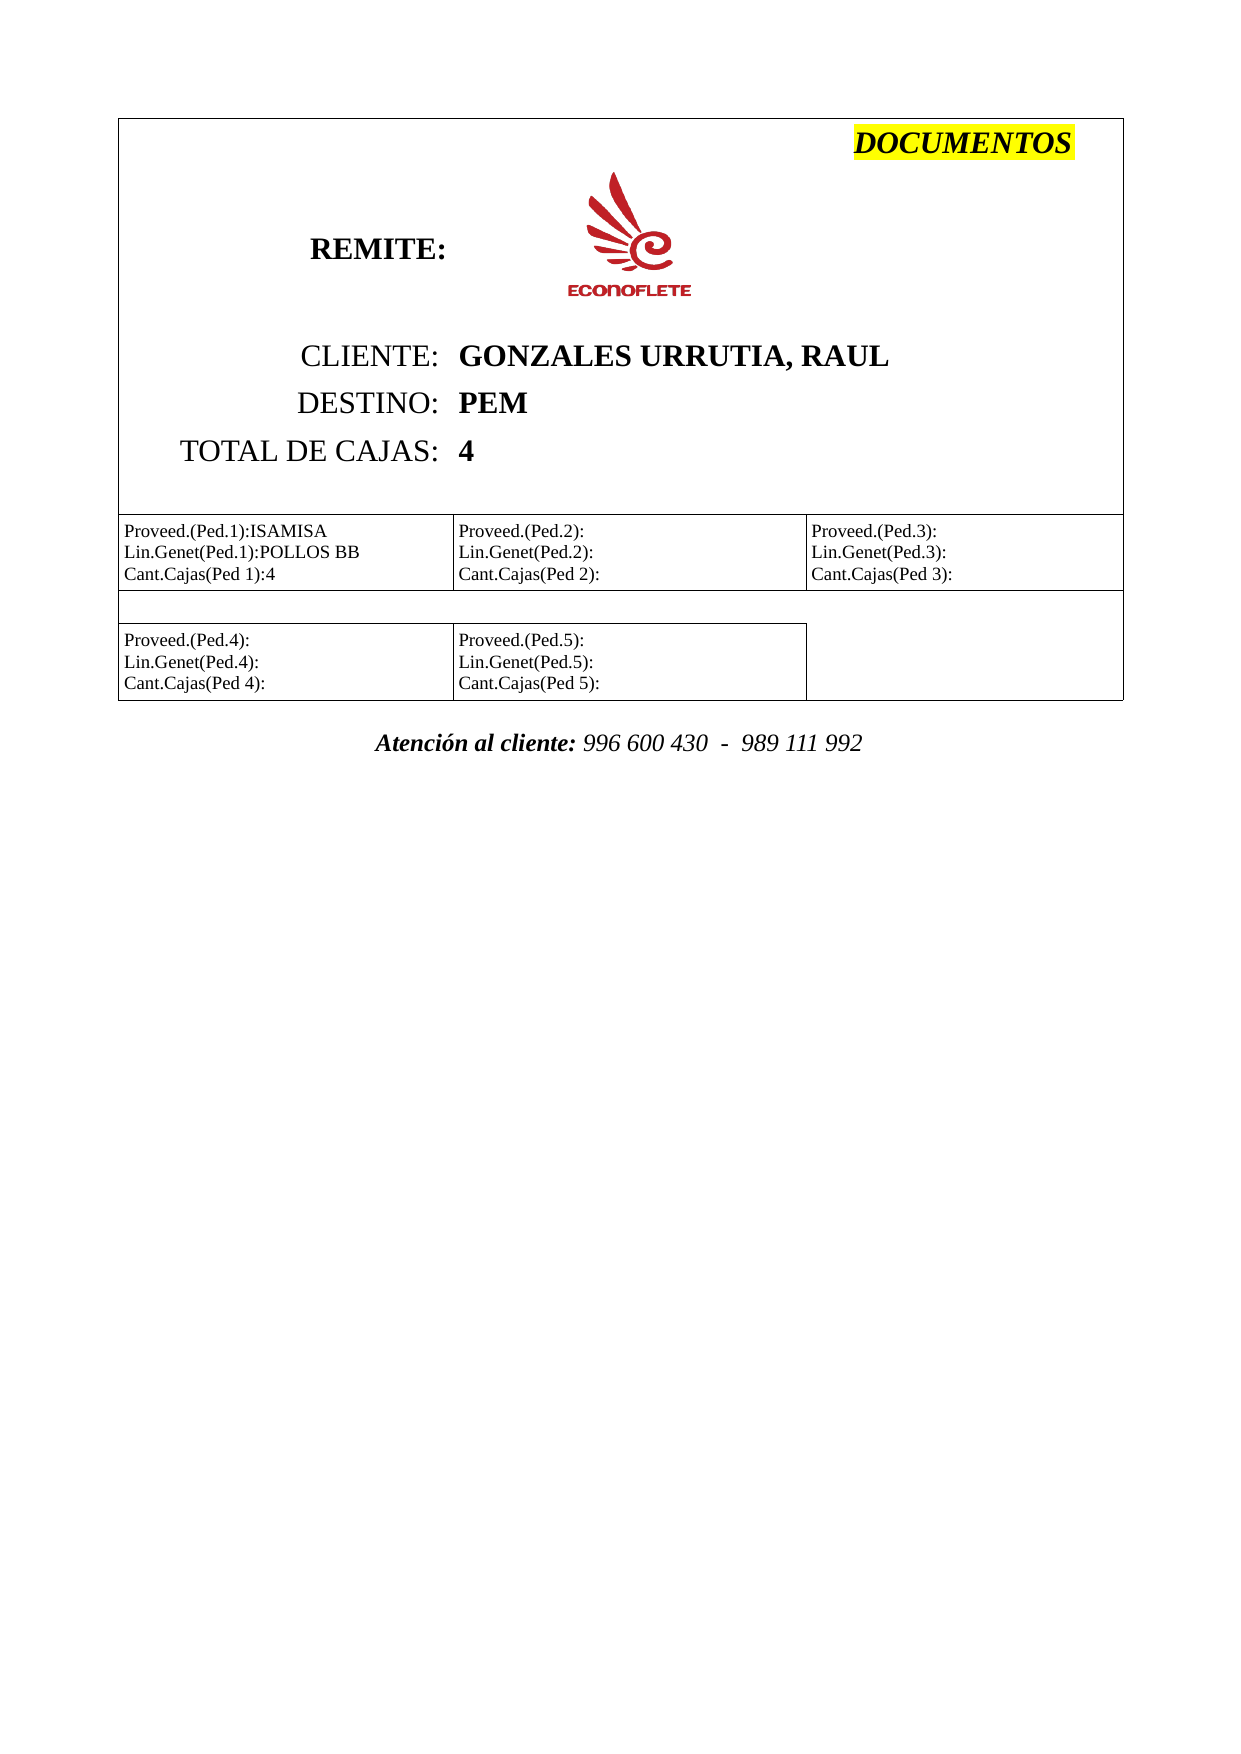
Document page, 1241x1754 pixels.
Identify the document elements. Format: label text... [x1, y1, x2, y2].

table_cell Proveed.(Ped.5): Lin.Genet(Ped.5): Cant.Cajas(Ped 5): [454, 624, 806, 699]
table_header [453, 119, 806, 166]
table_cell [806, 166, 1123, 332]
table_cell 4 [453, 426, 1123, 474]
table_cell [453, 166, 806, 332]
table_cell CLIENTE: [119, 332, 453, 379]
table_cell PEM [453, 379, 806, 426]
table_cell Proveed.(Ped.3): Lin.Genet(Ped.3): Cant.Cajas(Ped 3): [807, 515, 1123, 590]
table_cell Proveed.(Ped.1):ISAMISA Lin.Genet(Ped.1):POLLOS BB Cant.Cajas(Ped 1):4 [119, 515, 453, 590]
text Atención al cliente: 996 600 430 - 989 111 992 [118, 728, 1122, 757]
table_cell GONZALES URRUTIA, RAUL [453, 332, 1123, 379]
table_cell Proveed.(Ped.2): Lin.Genet(Ped.2): Cant.Cajas(Ped 2): [454, 515, 806, 590]
table_cell [806, 474, 1123, 514]
table_cell [807, 623, 1123, 699]
table_cell [806, 591, 1123, 623]
table_cell [119, 591, 453, 623]
table_header [119, 119, 453, 166]
table_cell TOTAL DE CAJAS: [119, 426, 453, 474]
table_cell [453, 474, 806, 514]
table_cell [119, 474, 453, 514]
table_cell REMITE: [119, 166, 453, 332]
table_cell [806, 379, 1123, 426]
table_cell [453, 591, 806, 623]
table_cell Proveed.(Ped.4): Lin.Genet(Ped.4): Cant.Cajas(Ped 4): [119, 624, 453, 699]
table_header DOCUMENTOS [806, 119, 1123, 166]
table_cell DESTINO: [119, 379, 453, 426]
picture [552, 171, 707, 297]
